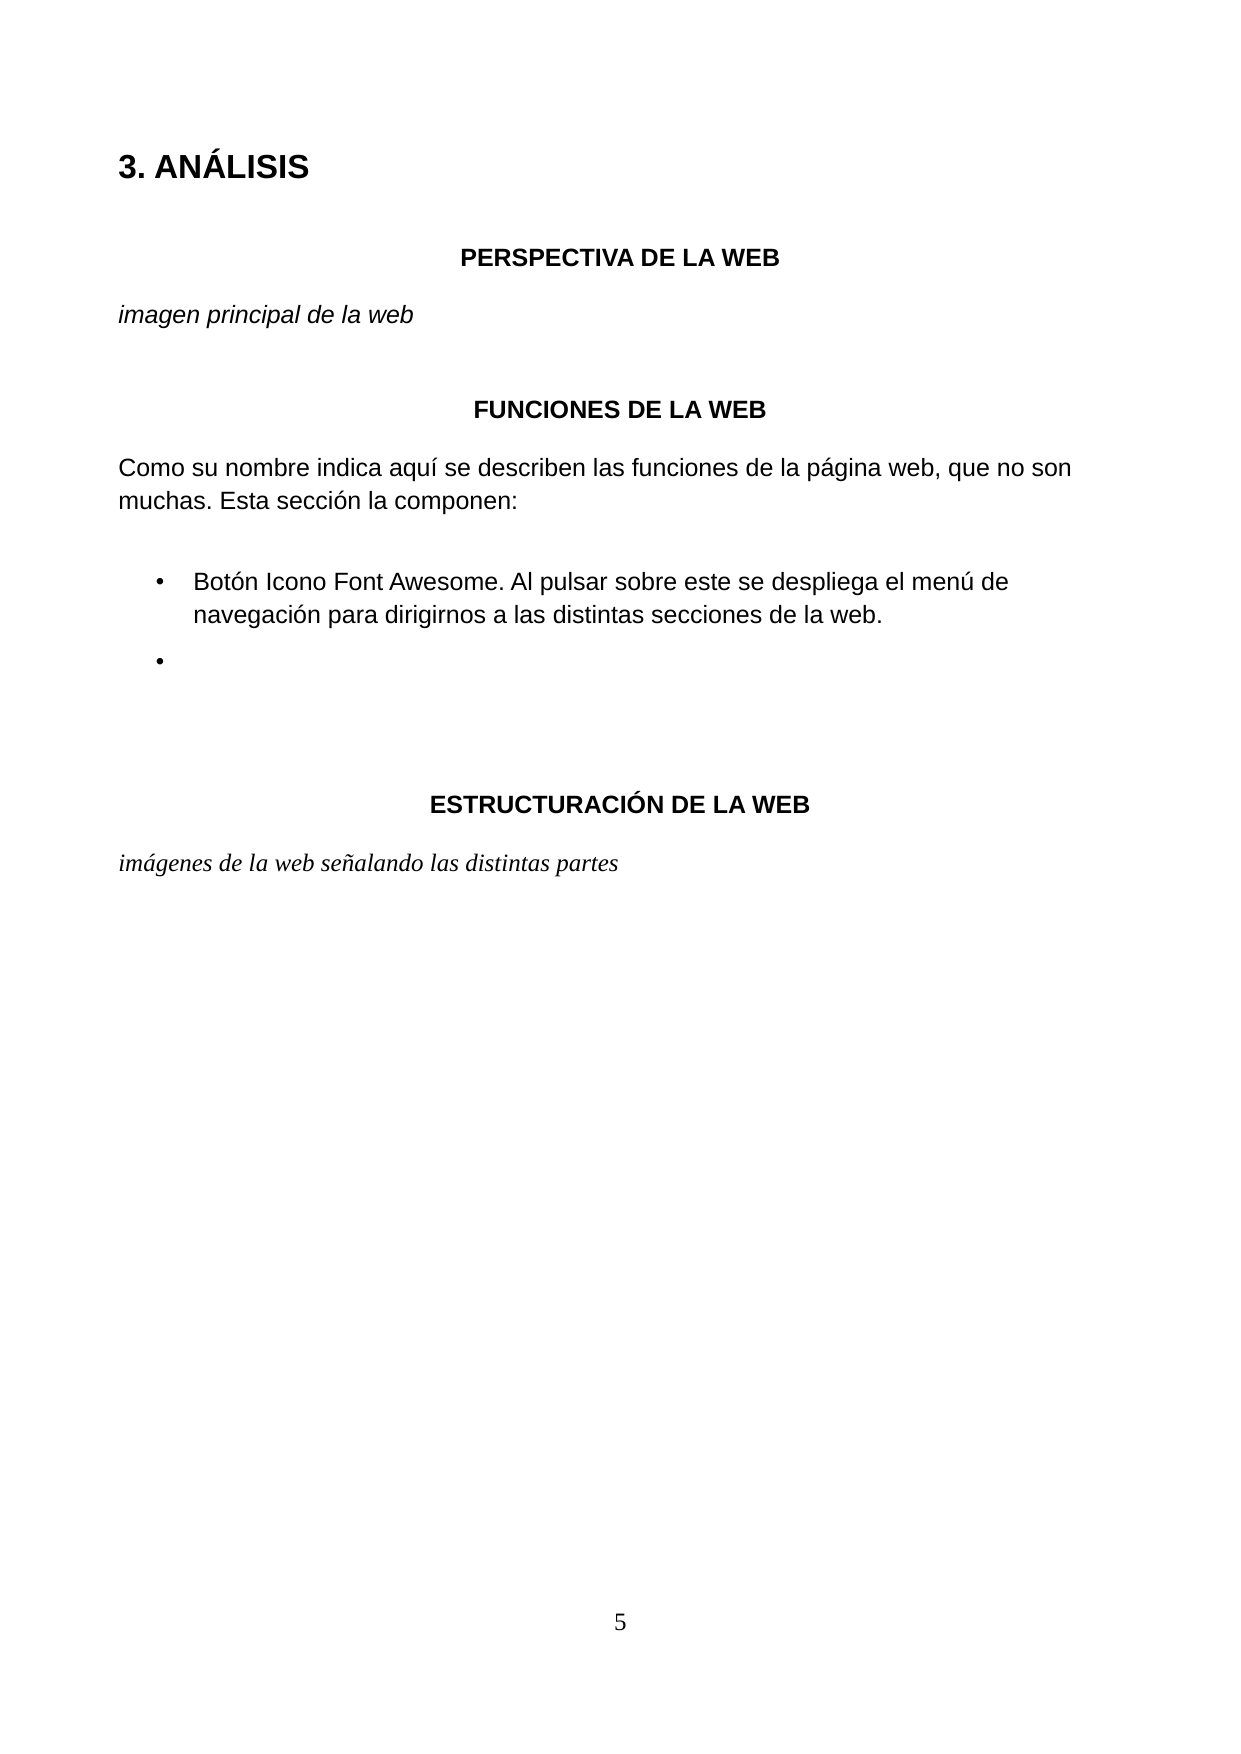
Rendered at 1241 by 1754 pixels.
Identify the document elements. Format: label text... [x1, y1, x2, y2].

text imagen principal de la web [118, 300, 1122, 329]
text 3. ANÁLISIS [118, 147, 1122, 185]
text FUNCIONES DE LA WEB [118, 396, 1122, 424]
text imágenes de la web señalando las distintas partes [118, 848, 1122, 877]
text ESTRUCTURACIÓN DE LA WEB [118, 790, 1122, 819]
list Botón Icono Font Awesome. Al pulsar sobre este se despliega el menú de navegación para dirigirnos a las distintas secciones de la web. [156, 567, 1122, 628]
text PERSPECTIVA DE LA WEB [118, 243, 1122, 272]
text Como su nombre indica aquí se describen las funciones de la página web, que no son muchas. Esta sección la componen: [118, 453, 1122, 548]
